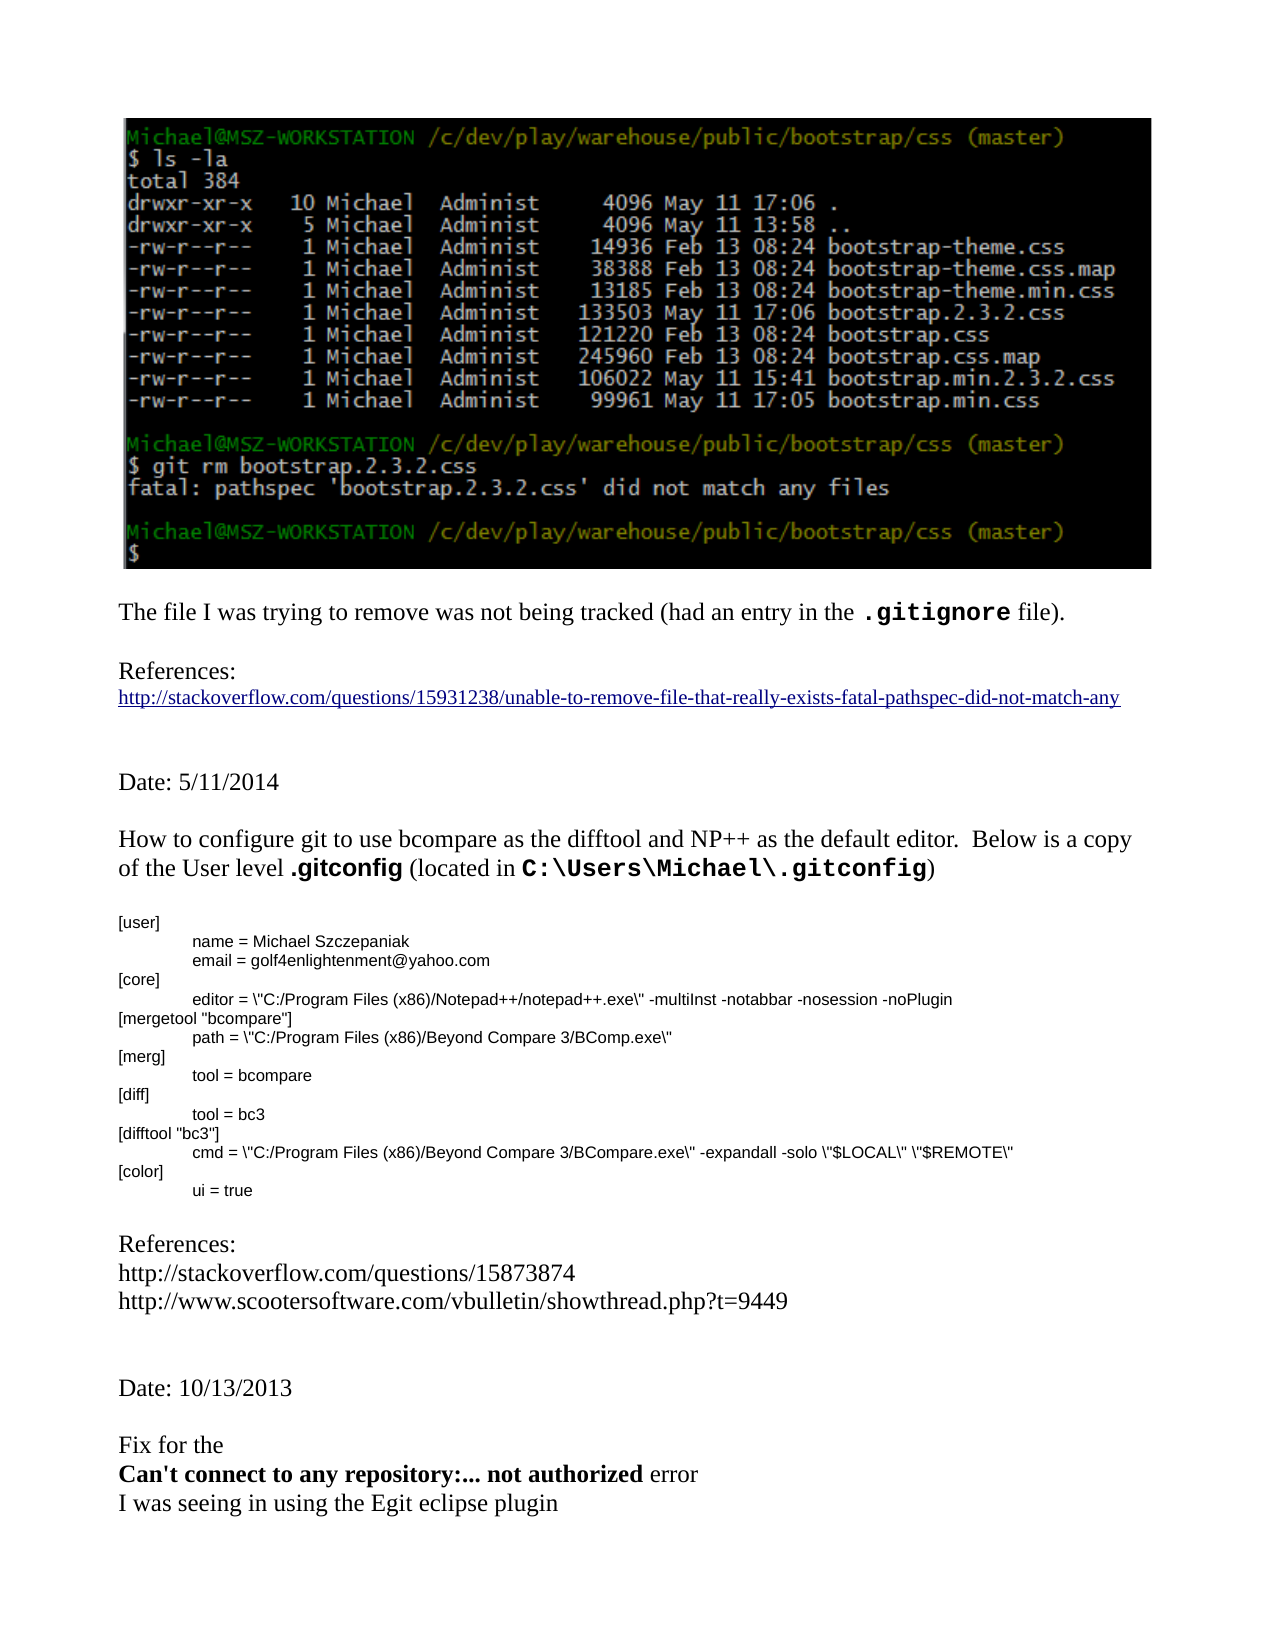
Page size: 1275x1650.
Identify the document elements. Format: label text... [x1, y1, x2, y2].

text http://www.scootersoftware.com/vbulletin/showthread.php?t=9449 [118, 1286, 1157, 1315]
text The file I was trying to remove was not being tracked (had an entry in the .gitignore file). [118, 597, 1157, 628]
text Fix for the [118, 1430, 1157, 1459]
text http://stackoverflow.com/questions/15931238/unable-to-remove-file-that-really-exists-fatal-pathspec-did-not-match-any [118, 685, 1157, 709]
text Can't connect to any repository:... not authorized error [118, 1459, 1157, 1488]
text Date: 5/11/2014 [118, 767, 1157, 796]
picture [123, 118, 1152, 569]
text Date: 10/13/2013 [118, 1373, 1157, 1401]
text I was seeing in using the Egit eclipse plugin [118, 1488, 1157, 1516]
text References: [118, 656, 1157, 685]
text http://stackoverflow.com/questions/15873874 [118, 1258, 1157, 1286]
text [user] name = Michael Szczepaniak email = golf4enlightenment@yahoo.com [core] editor = \"C:/Program Files (x86)/Notepad++/notepad++.exe\" -multiInst -notabbar -nosession -noPlugin [mergetool "bcompare"] path = \"C:/Program Files (x86)/Beyond Compare 3/BComp.exe\" [merg] tool = bcompare [diff] tool = bc3 [difftool "bc3"] cmd = \"C:/Program Files (x86)/Beyond Compare 3/BCompare.exe\" -expandall -solo \"$LOCAL\" \"$REMOTE\" [color] ui = true [118, 913, 1157, 1229]
text How to configure git to use bcompare as the difftool and NP++ as the default editor. Below is a copy of the User level .gitconfig (located in C:\Users\Michael\.gitconfig) [118, 824, 1157, 884]
text References: [118, 1229, 1157, 1258]
